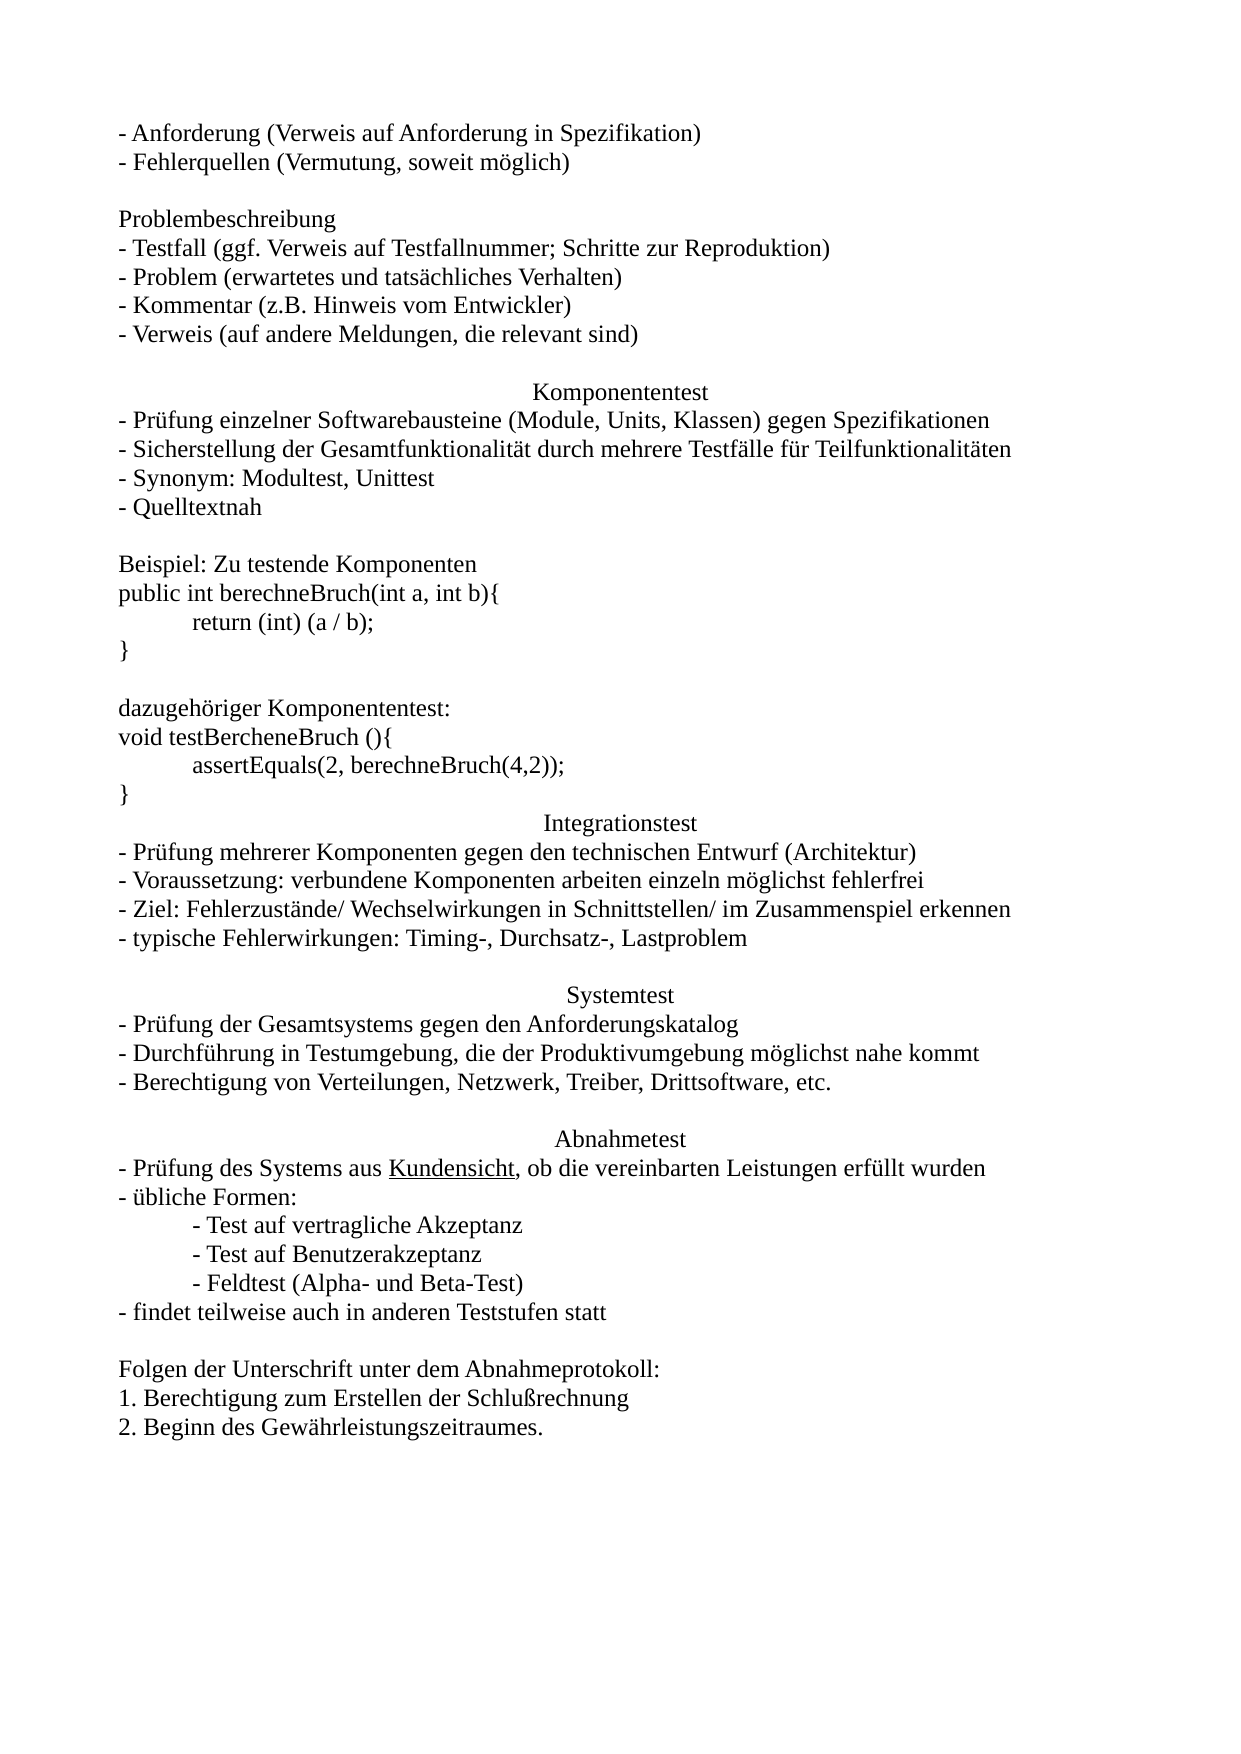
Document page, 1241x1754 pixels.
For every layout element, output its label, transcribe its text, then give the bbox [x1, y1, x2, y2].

text - Test auf Benutzerakzeptanz [118, 1239, 1122, 1268]
text - übliche Formen: [118, 1182, 1122, 1211]
text dazugehöriger Komponententest: [118, 693, 1122, 722]
text - Ziel: Fehlerzustände/ Wechselwirkungen in Schnittstellen/ im Zusammenspiel erkennen [118, 894, 1122, 923]
text - Anforderung (Verweis auf Anforderung in Spezifikation) [118, 118, 1122, 147]
text - Kommentar (z.B. Hinweis vom Entwickler) [118, 291, 1122, 319]
text - Testfall (ggf. Verweis auf Testfallnummer; Schritte zur Reproduktion) [118, 233, 1122, 262]
text - Prüfung mehrerer Komponenten gegen den technischen Entwurf (Architektur) [118, 837, 1122, 866]
text assertEquals(2, berechneBruch(4,2)); [118, 751, 1122, 779]
text - Sicherstellung der Gesamtfunktionalität durch mehrere Testfälle für Teilfunktionalitäten [118, 434, 1122, 463]
text Komponententest [118, 377, 1122, 406]
text void testBercheneBruch (){ [118, 722, 1122, 751]
text - Voraussetzung: verbundene Komponenten arbeiten einzeln möglichst fehlerfrei [118, 866, 1122, 894]
text - Berechtigung von Verteilungen, Netzwerk, Treiber, Drittsoftware, etc. [118, 1067, 1122, 1096]
text - Prüfung des Systems aus Kundensicht, ob die vereinbarten Leistungen erfüllt wurden [118, 1153, 1122, 1182]
text - findet teilweise auch in anderen Teststufen statt [118, 1297, 1122, 1326]
text } [118, 636, 1122, 664]
text 1. Berechtigung zum Erstellen der Schlußrechnung [118, 1383, 1122, 1412]
text Integrationstest [118, 808, 1122, 837]
text - Quelltextnah [118, 492, 1122, 521]
text - Durchführung in Testumgebung, die der Produktivumgebung möglichst nahe kommt [118, 1038, 1122, 1067]
text Systemtest [118, 981, 1122, 1009]
text } [118, 779, 1122, 808]
text - Prüfung der Gesamtsystems gegen den Anforderungskatalog [118, 1009, 1122, 1038]
text Beispiel: Zu testende Komponenten [118, 549, 1122, 578]
text 2. Beginn des Gewährleistungszeitraumes. [118, 1412, 1122, 1441]
text Problembeschreibung [118, 204, 1122, 233]
text - Problem (erwartetes und tatsächliches Verhalten) [118, 262, 1122, 291]
text - Verweis (auf andere Meldungen, die relevant sind) [118, 319, 1122, 348]
text Folgen der Unterschrift unter dem Abnahmeprotokoll: [118, 1354, 1122, 1383]
text Abnahmetest [118, 1124, 1122, 1153]
text return (int) (a / b); [118, 607, 1122, 636]
text - Feldtest (Alpha- und Beta-Test) [118, 1268, 1122, 1297]
text public int berechneBruch(int a, int b){ [118, 578, 1122, 607]
text - Test auf vertragliche Akzeptanz [118, 1211, 1122, 1239]
text - typische Fehlerwirkungen: Timing-, Durchsatz-, Lastproblem [118, 923, 1122, 952]
text - Prüfung einzelner Softwarebausteine (Module, Units, Klassen) gegen Spezifikationen [118, 406, 1122, 434]
text - Synonym: Modultest, Unittest [118, 463, 1122, 492]
text - Fehlerquellen (Vermutung, soweit möglich) [118, 147, 1122, 176]
